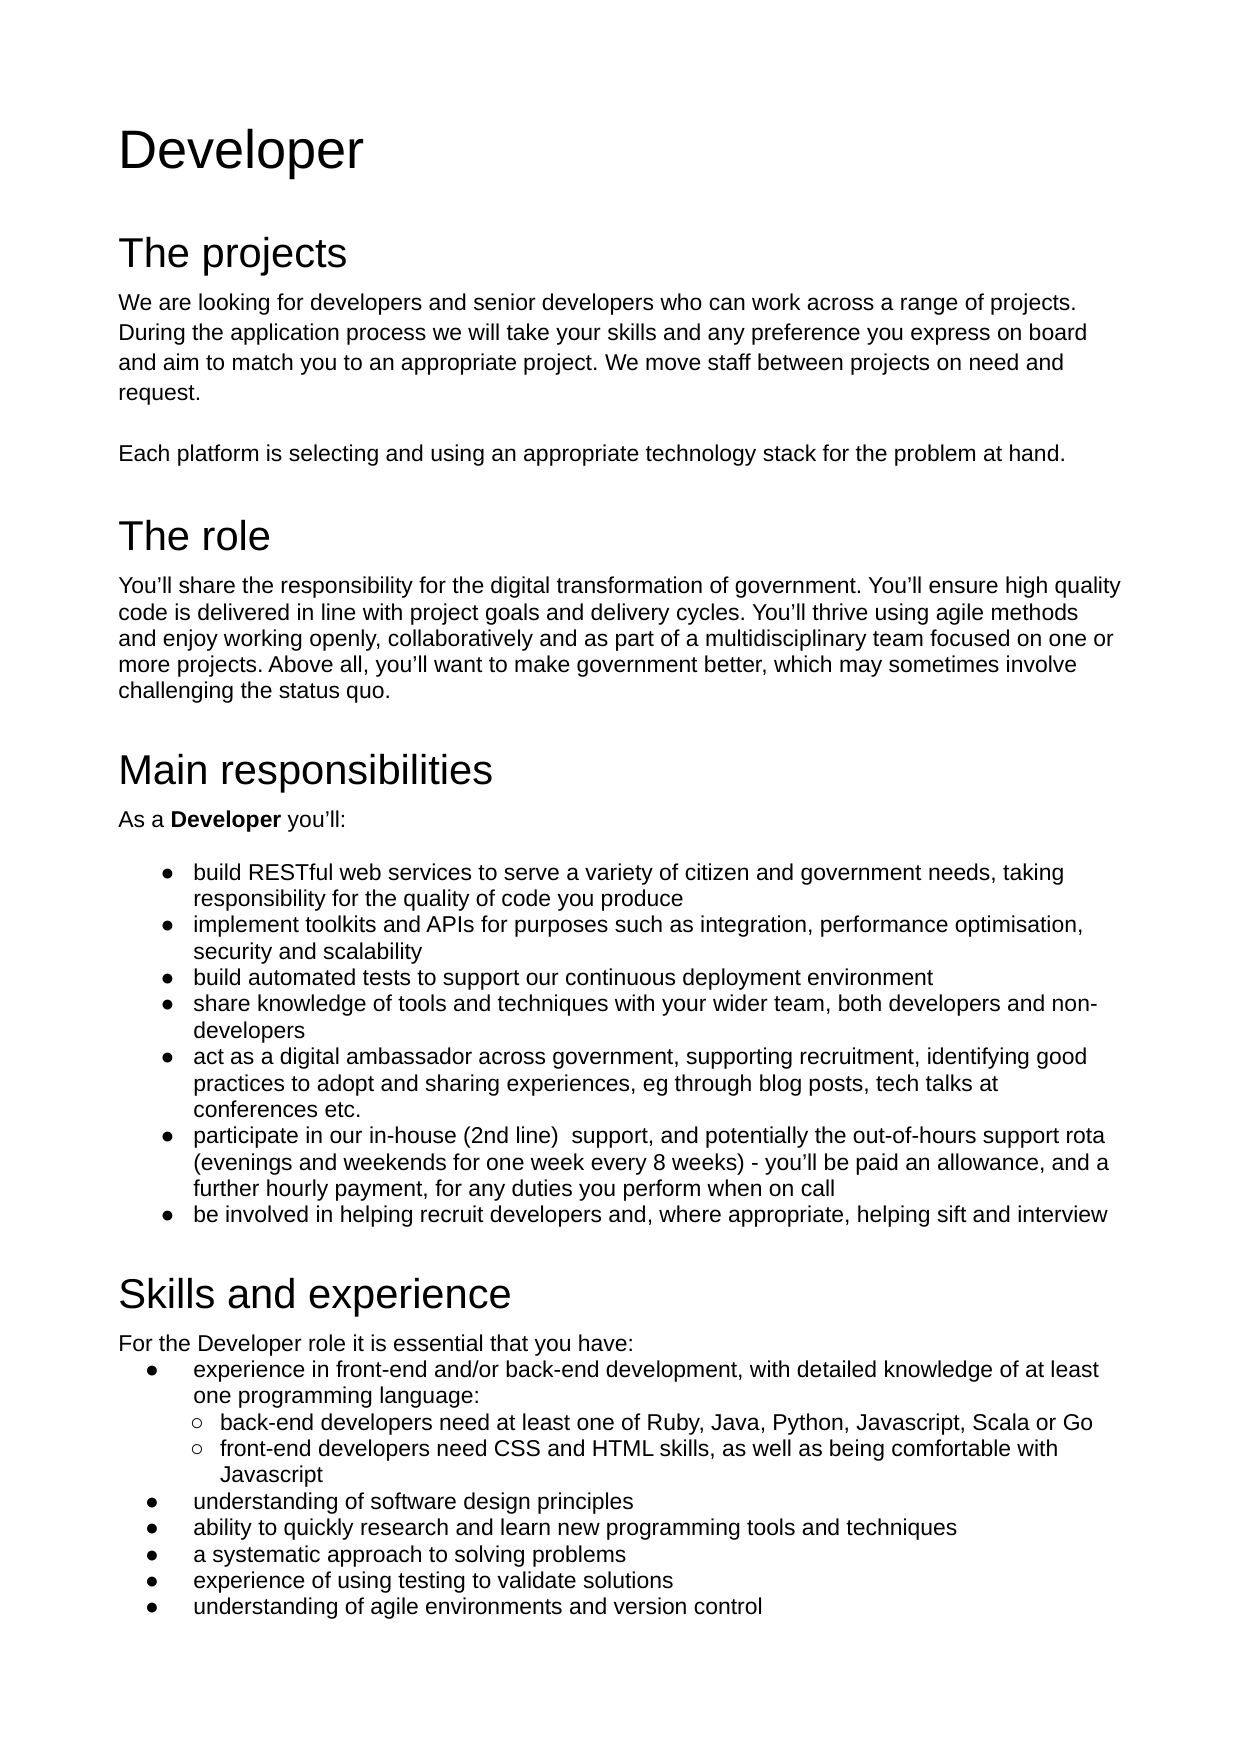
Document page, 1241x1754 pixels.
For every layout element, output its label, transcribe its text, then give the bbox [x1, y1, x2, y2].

list back-end developers need at least one of Ruby, Java, Python, Javascript, Scala or Go [190, 1409, 1122, 1435]
list act as a digital ambassador across government, supporting recruitment, identifying good practices to adopt and sharing experiences, eg through blog posts, tech talks at conferences etc. [160, 1043, 1122, 1122]
text Each platform is selecting and using an appropriate technology stack for the problem at hand. [118, 440, 1122, 466]
list implement toolkits and APIs for purposes such as integration, performance optimisation, security and scalability [160, 911, 1122, 964]
text You’ll share the responsibility for the digital transformation of government. You’ll ensure high quality code is delivered in line with project goals and delivery cycles. You’ll thrive using agile methods and enjoy working openly, collaboratively and as part of a multidisciplinary team focused on one or more projects. Above all, you’ll want to make government better, which may sometimes involve challenging the status quo. [118, 572, 1122, 704]
list a systematic approach to solving problems [145, 1541, 1122, 1567]
list build RESTful web services to serve a variety of citizen and government needs, taking responsibility for the quality of code you produce [160, 859, 1122, 911]
list front-end developers need CSS and HTML skills, as well as being comfortable with Javascript [190, 1435, 1122, 1488]
text We are looking for developers and senior developers who can work across a range of projects. During the application process we will take your skills and any preference you express on board and aim to match you to an appropriate project. We move staff between projects on need and request. [118, 289, 1122, 406]
subtitle Main responsibilities [118, 746, 1122, 793]
subtitle The role [118, 512, 1122, 559]
subtitle The projects [118, 228, 1122, 276]
list experience in front-end and/or back-end development, with detailed knowledge of at least one programming language: [145, 1356, 1122, 1409]
list ability to quickly research and learn new programming tools and techniques [145, 1514, 1122, 1541]
list be involved in helping recruit developers and, where appropriate, helping sift and interview [160, 1201, 1122, 1228]
list experience of using testing to validate solutions [145, 1567, 1122, 1593]
list understanding of software design principles [145, 1488, 1122, 1514]
list understanding of agile environments and version control [145, 1593, 1122, 1619]
text For the Developer role it is essential that you have: [118, 1330, 1122, 1356]
list build automated tests to support our continuous deployment environment [160, 964, 1122, 990]
list participate in our in-house (2nd line) support, and potentially the out-of-hours support rota (evenings and weekends for one week every 8 weeks) - you’ll be paid an allowance, and a further hourly payment, for any duties you perform when on call [160, 1122, 1122, 1201]
text As a Developer you’ll: [118, 806, 1122, 832]
subtitle Skills and experience [118, 1269, 1122, 1317]
title Developer [118, 118, 1122, 180]
list share knowledge of tools and techniques with your wider team, both developers and non-developers [160, 990, 1122, 1043]
